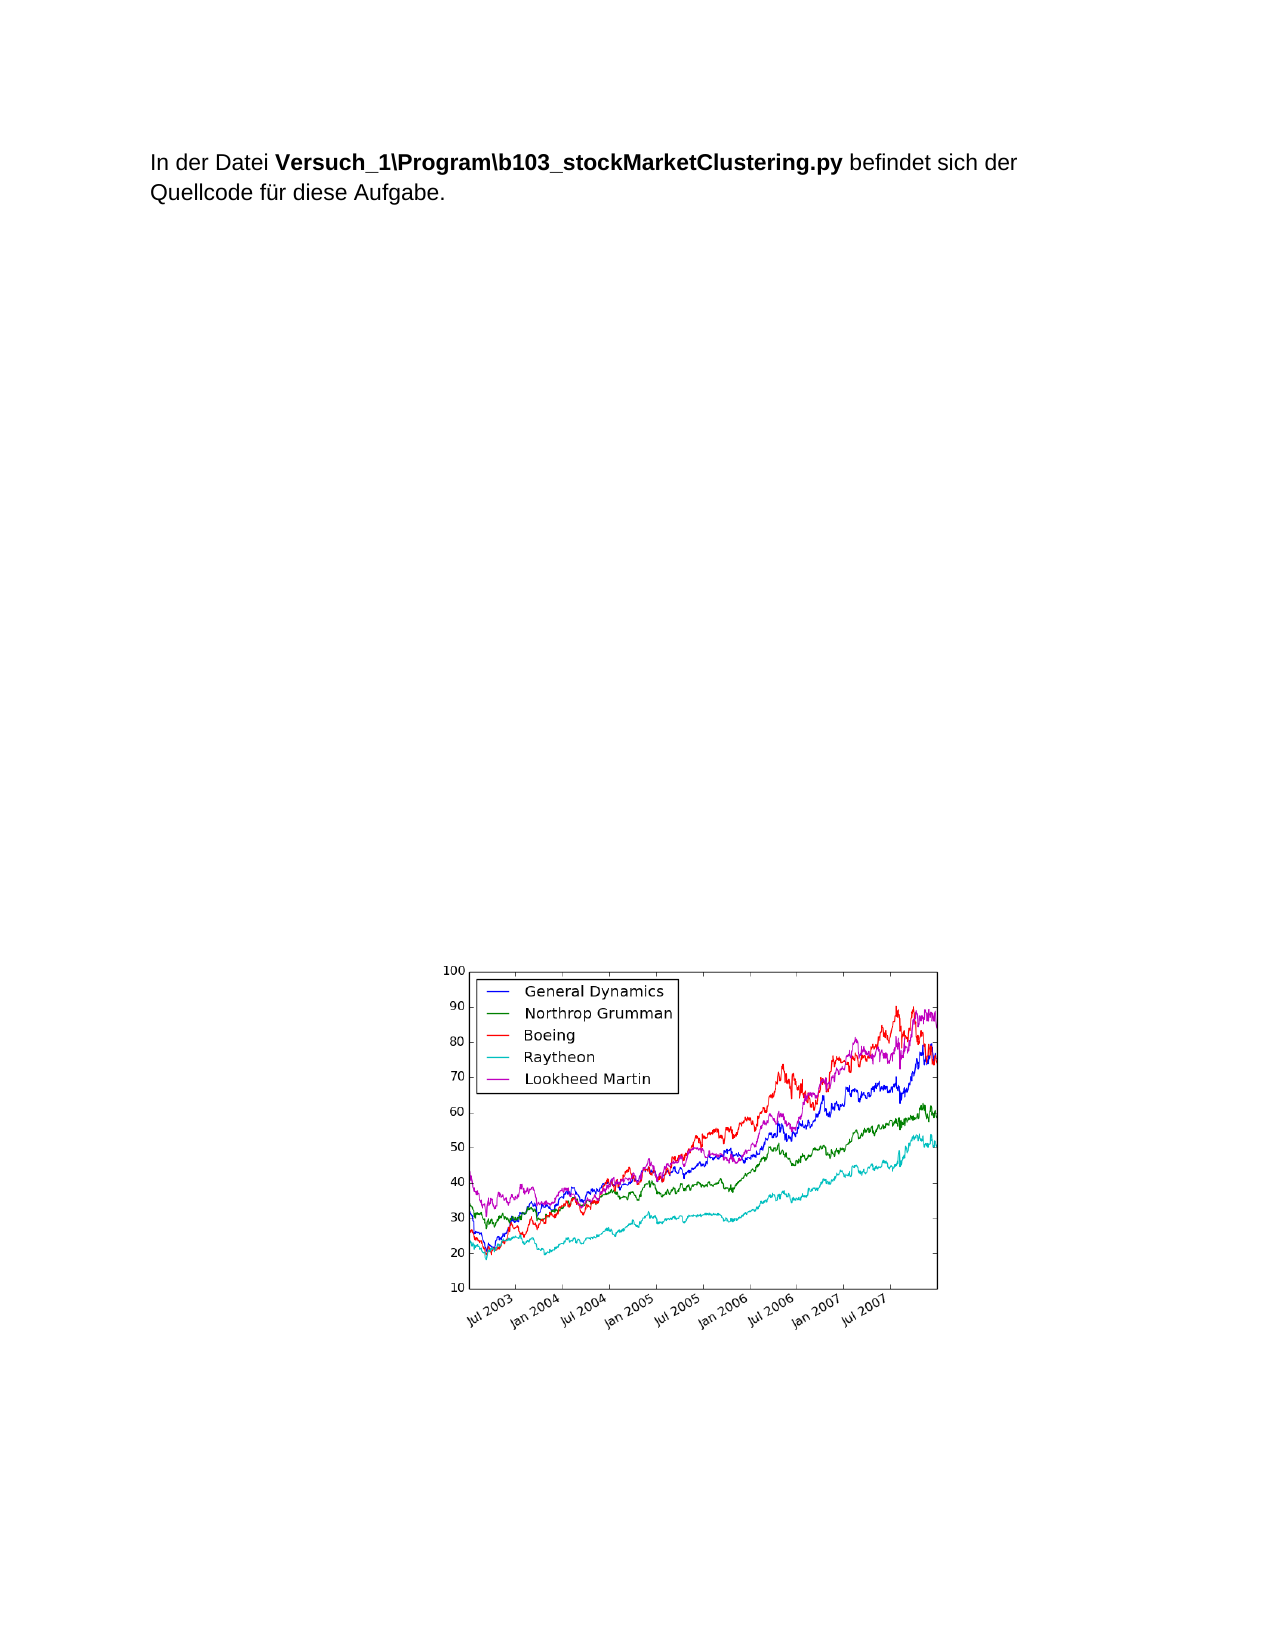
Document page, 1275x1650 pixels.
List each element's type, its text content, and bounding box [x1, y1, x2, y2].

picture [393, 926, 997, 1379]
text In der Datei Versuch_1\Program\b103_stockMarketClustering.py befindet sich der Quellcode für diese Aufgabe. [150, 150, 1125, 205]
